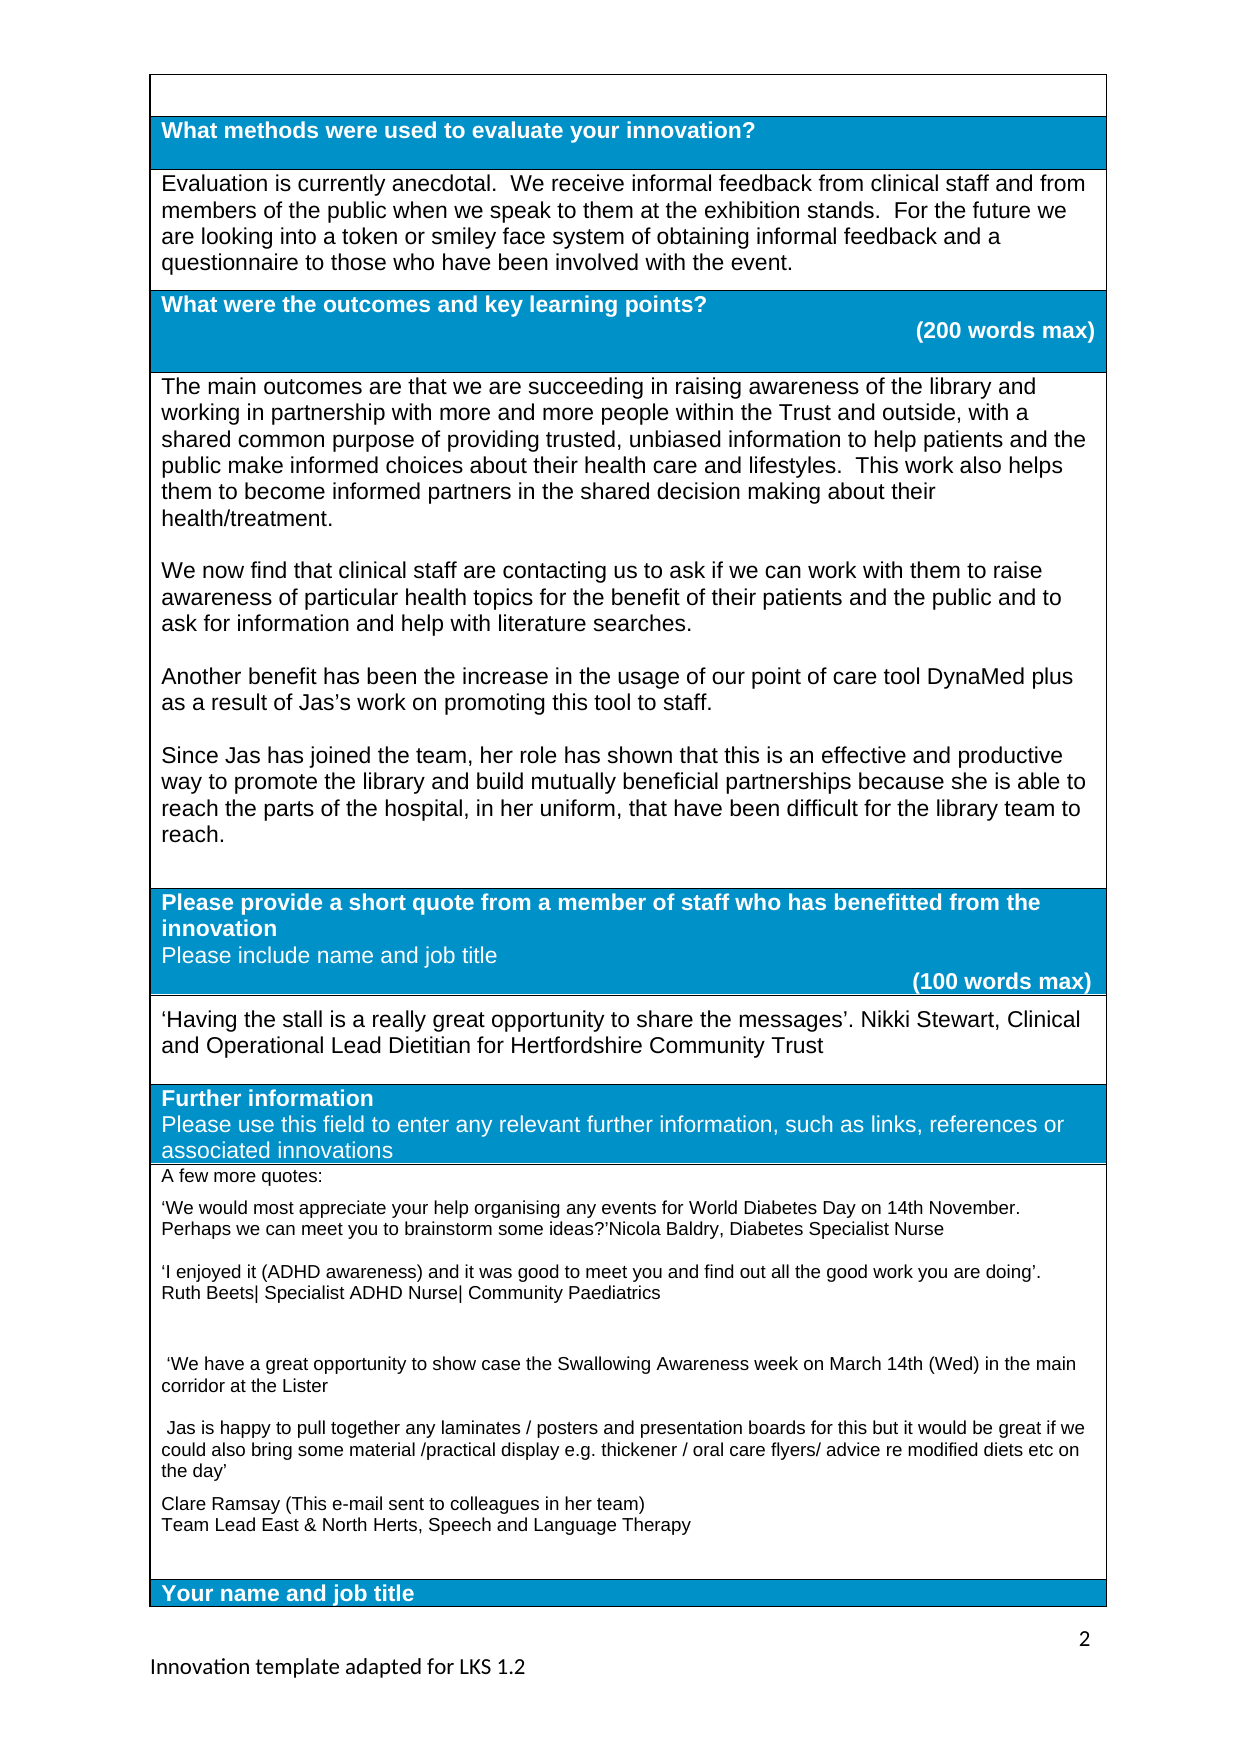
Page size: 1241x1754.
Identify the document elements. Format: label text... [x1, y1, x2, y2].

table_cell A few more quotes: ‘We would most appreciate your help organising any events for World Diabetes Day on 14th November. Perhaps we can meet you to brainstorm some ideas?’Nicola Baldry, Diabetes Specialist Nurse ‘I enjoyed it (ADHD awareness) and it was good to meet you and find out all the good work you are doing’. Ruth Beets| Specialist ADHD Nurse| Community Paediatrics ‘We have a great opportunity to show case the Swallowing Awareness week on March 14th (Wed) in the main corridor at the Lister Jas is happy to pull together any laminates / posters and presentation boards for this but it would be great if we could also bring some material /practical display e.g. thickener / oral care flyers/ advice re modified diets etc on the day’ Clare Ramsay (This e-mail sent to colleagues in her team) Team Lead East & North Herts, Speech and Language Therapy [151, 1165, 1106, 1578]
table_cell The main outcomes are that we are succeeding in raising awareness of the library and working in partnership with more and more people within the Trust and outside, with a shared common purpose of providing trusted, unbiased information to help patients and the public make informed choices about their health care and lifestyles. This work also helps them to become informed partners in the shared decision making about their health/treatment. We now find that clinical staff are contacting us to ask if we can work with them to raise awareness of particular health topics for the benefit of their patients and the public and to ask for information and help with literature searches. Another benefit has been the increase in the usage of our point of care tool DynaMed plus as a result of Jas’s work on promoting this tool to staff. Since Jas has joined the team, her role has shown that this is an effective and productive way to promote the library and build mutually beneficial partnerships because she is able to reach the parts of the hospital, in her uniform, that have been difficult for the library team to reach. [151, 373, 1106, 888]
table_cell Please provide a short quote from a member of staff who has benefitted from the innovation Please include name and job title (100 words max) [151, 889, 1106, 994]
table_cell Your name and job title [151, 1580, 1106, 1606]
table_cell ‘Having the stall is a really great opportunity to share the messages’. Nikki Stewart, Clinical and Operational Lead Dietitian for Hertfordshire Community Trust [151, 996, 1106, 1083]
table_cell Further information Please use this field to enter any relevant further information, such as links, references or associated innovations [151, 1085, 1106, 1163]
table_cell [151, 75, 1106, 116]
table_cell Evaluation is currently anecdotal. We receive informal feedback from clinical staff and from members of the public when we speak to them at the exhibition stands. For the future we are looking into a token or smiley face system of obtaining informal feedback and a questionnaire to those who have been involved with the event. [151, 170, 1106, 290]
table_cell What were the outcomes and key learning points? (200 words max) [151, 291, 1106, 372]
table_cell What methods were used to evaluate your innovation? [151, 117, 1106, 169]
